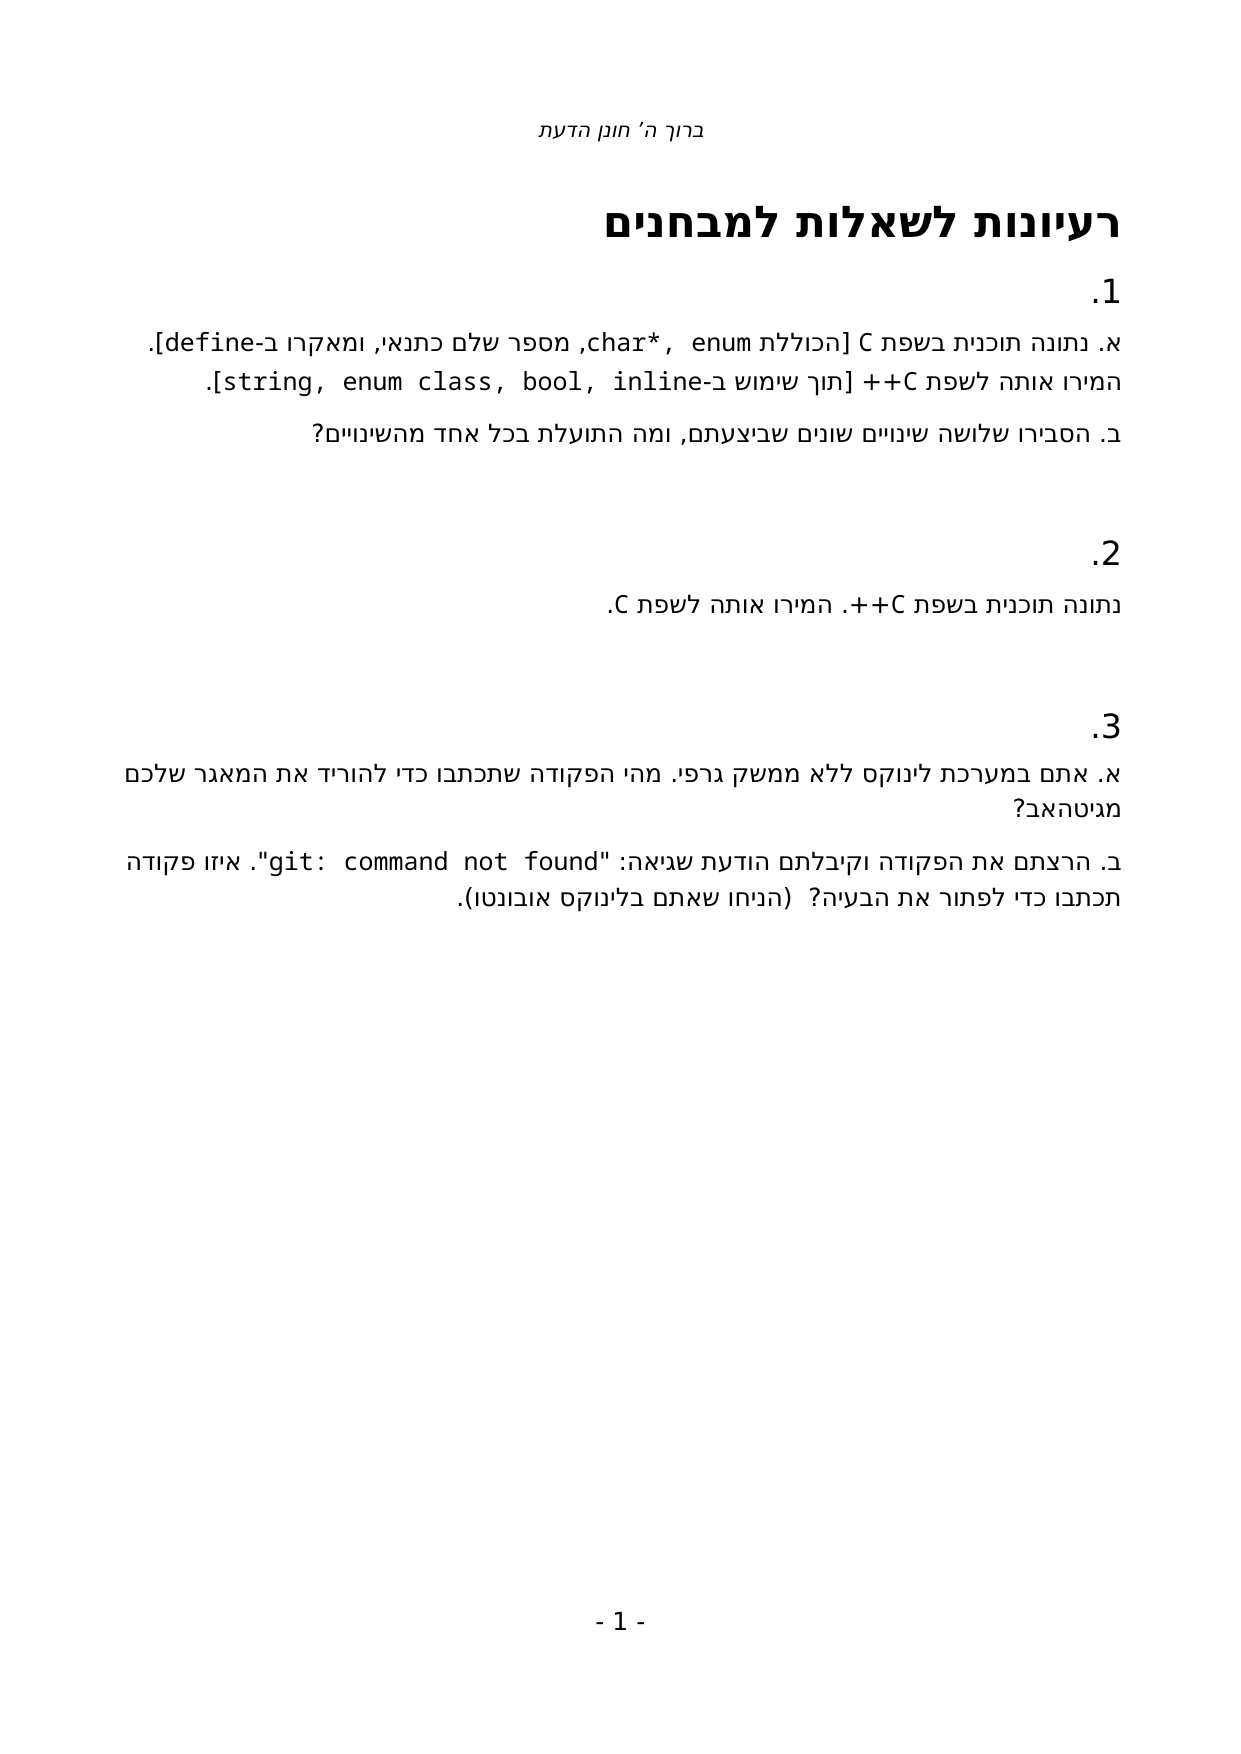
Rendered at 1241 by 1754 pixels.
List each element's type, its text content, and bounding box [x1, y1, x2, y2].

text נתונה תוכנית בשפת C++. המירו אותה לשפת C. [118, 586, 1122, 620]
subtitle 2. [118, 535, 1122, 574]
subtitle 3. [118, 707, 1122, 746]
text א. נתונה תוכנית בשפת C [הכוללת char*, enum, מספר שלם כתנאי, ומאקרו ב-define]. המירו אותה לשפת C++ [תוך שימוש ב-string, enum class, bool, inline]. [118, 324, 1122, 398]
text ב. הרצתם את הפקודה וקיבלתם הודעת שגיאה: "git: command not found". איזו פקודה תכתבו כדי לפתור את הבעיה? (הניחו שאתם בלינוקס אובונטו). [118, 843, 1122, 912]
text ב. הסבירו שלושה שינויים שונים שביצעתם, ומה התועלת בכל אחד מהשינויים? [118, 419, 1122, 449]
subtitle 1. [118, 273, 1122, 312]
text א. אתם במערכת לינוקס ללא ממשק גרפי. מהי הפקודה שתכתבו כדי להוריד את המאגר שלכם מגיטהאב? [118, 759, 1122, 823]
subtitle רעיונות לשאלות למבחנים [118, 197, 1122, 248]
